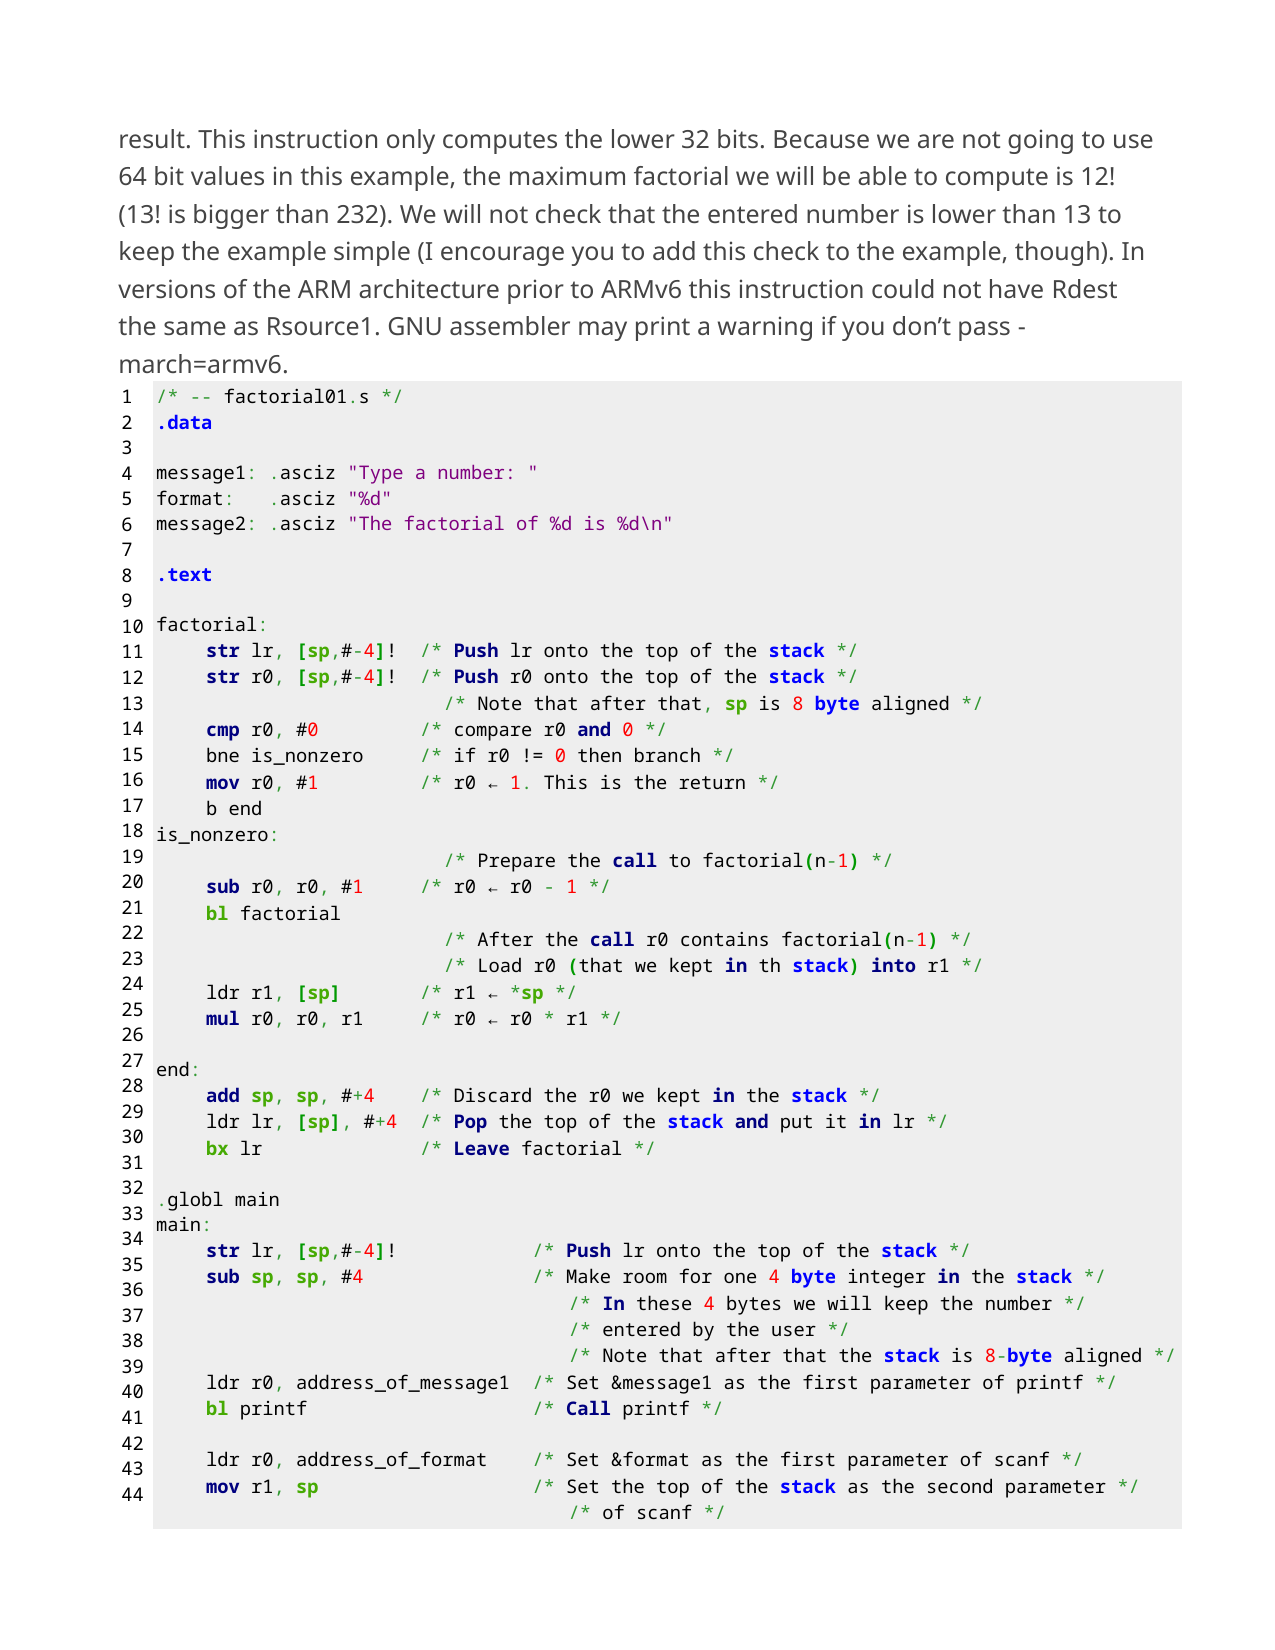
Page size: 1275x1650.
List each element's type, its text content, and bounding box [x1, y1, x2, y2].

table_header /* -- factorial01.s */ .data message1: .asciz "Type a number: " format: .asciz "%d" message2: .asciz "The factorial of %d is %d\n" .text factorial: str lr, [sp,#-4]! /* Push lr onto the top of the stack */ str r0, [sp,#-4]! /* Push r0 onto the top of the stack */ /* Note that after that, sp is 8 byte aligned */ cmp r0, #0 /* compare r0 and 0 */ bne is_nonzero /* if r0 != 0 then branch */ mov r0, #1 /* r0 ← 1. This is the return */ b end is_nonzero: /* Prepare the call to factorial(n-1) */ sub r0, r0, #1 /* r0 ← r0 - 1 */ bl factorial /* After the call r0 contains factorial(n-1) */ /* Load r0 (that we kept in th stack) into r1 */ ldr r1, [sp] /* r1 ← *sp */ mul r0, r0, r1 /* r0 ← r0 * r1 */ end: add sp, sp, #+4 /* Discard the r0 we kept in the stack */ ldr lr, [sp], #+4 /* Pop the top of the stack and put it in lr */ bx lr /* Leave factorial */ .globl main main: str lr, [sp,#-4]! /* Push lr onto the top of the stack */ sub sp, sp, #4 /* Make room for one 4 byte integer in the stack */ /* In these 4 bytes we will keep the number */ /* entered by the user */ /* Note that after that the stack is 8-byte aligned */ ldr r0, address_of_message1 /* Set &message1 as the first parameter of printf */ bl printf /* Call printf */ ldr r0, address_of_format /* Set &format as the first parameter of scanf */ mov r1, sp /* Set the top of the stack as the second parameter */ /* of scanf */ [153, 381, 1182, 1529]
text result. This instruction only computes the lower 32 bits. Because we are not going to use 64 bit values in this example, the maximum factorial we will be able to compute is 12! (13! is bigger than 232). We will not check that the entered number is lower than 13 to keep the example simple (I encourage you to add this check to the example, though). In versions of the ARM architecture prior to ARMv6 this instruction could not have Rdest the same as Rsource1. GNU assembler may print a warning if you don’t pass -march=armv6. [118, 118, 1157, 381]
table_header 1 2 3 4 5 6 7 8 9 10 11 12 13 14 15 16 17 18 19 20 21 22 23 24 25 26 27 28 29 30 31 32 33 34 35 36 37 38 39 40 41 42 43 44 [118, 381, 153, 1529]
